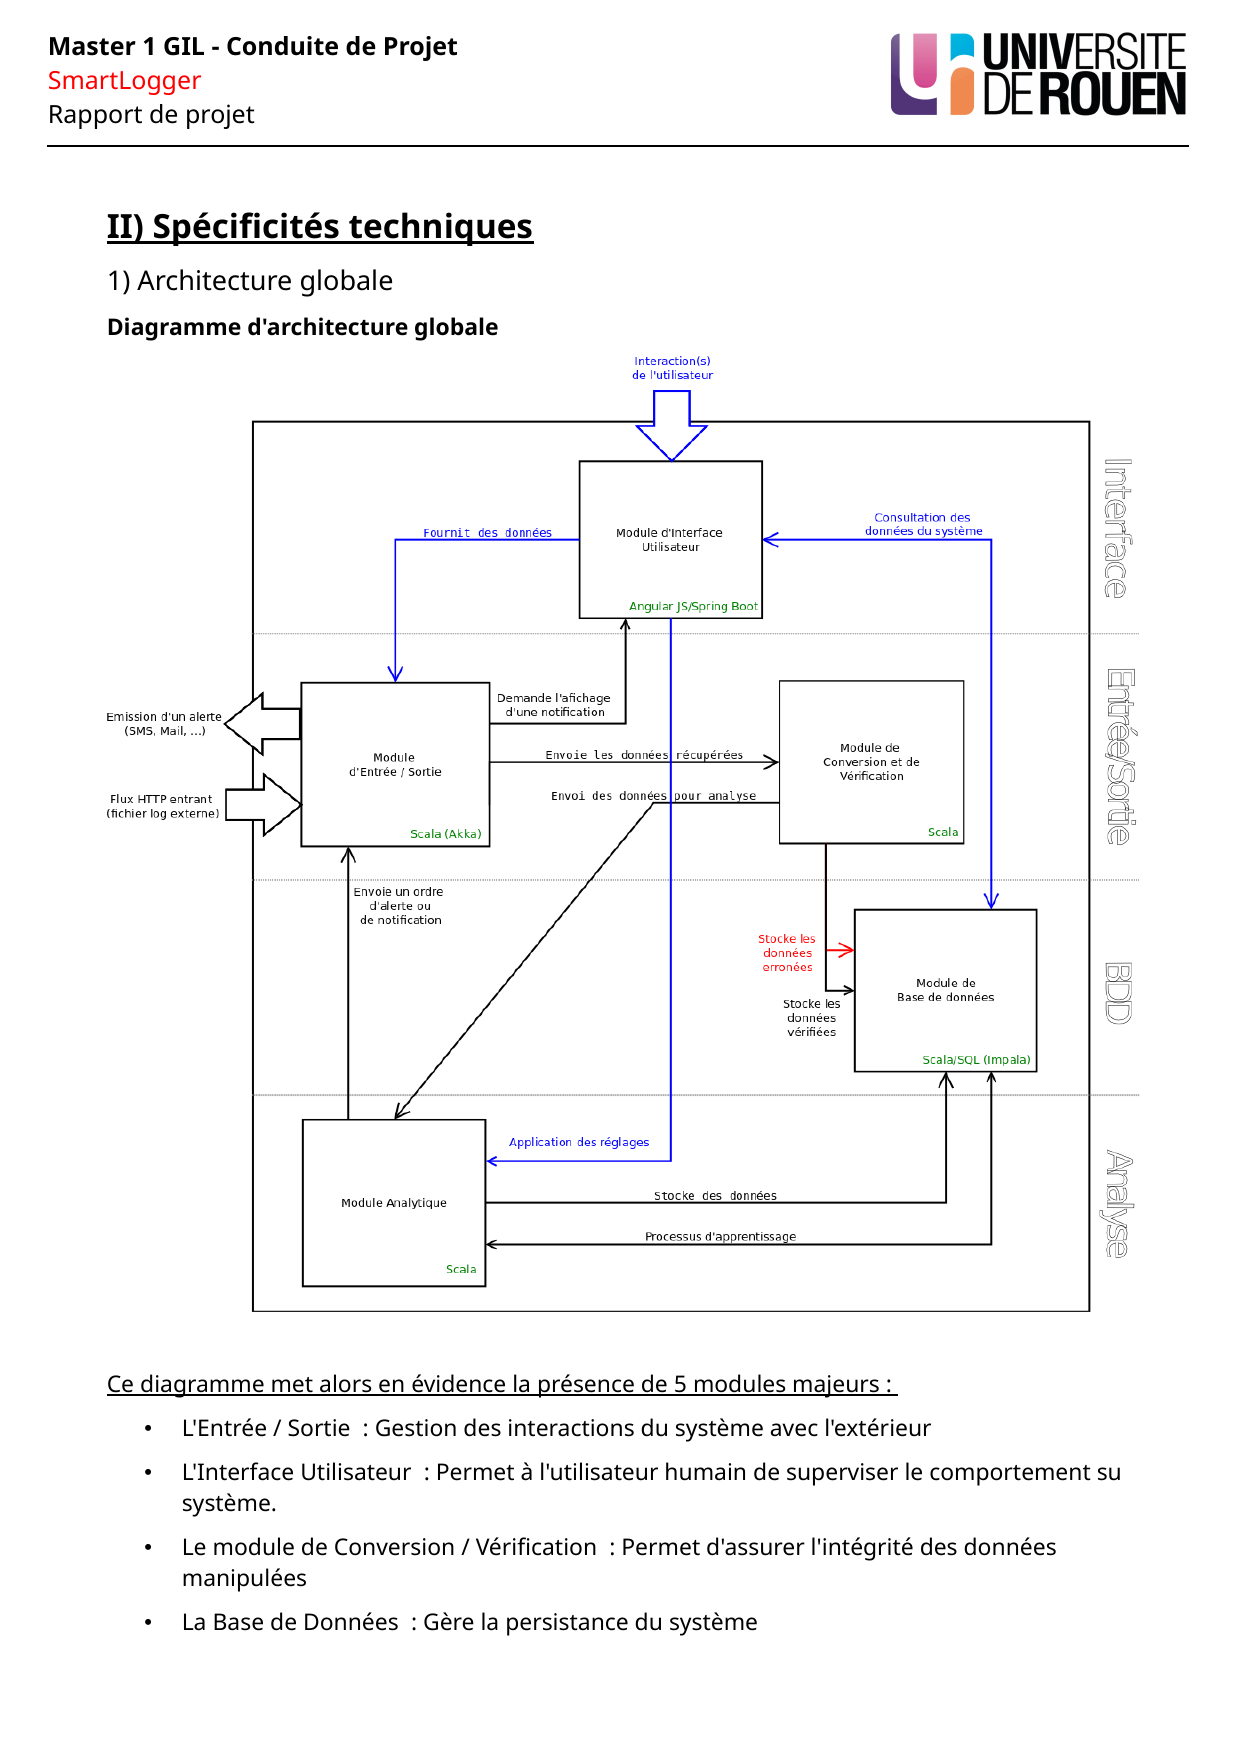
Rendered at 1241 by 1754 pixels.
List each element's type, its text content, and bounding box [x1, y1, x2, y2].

text Ce diagramme met alors en évidence la présence de 5 modules majeurs : [107, 1368, 1140, 1399]
picture [106, 354, 1140, 1312]
text 1) Architecture globale [107, 261, 1140, 298]
list L'Entrée / Sortie : Gestion des interactions du système avec l'extérieur [144, 1412, 1140, 1443]
list L'Interface Utilisateur : Permet à l'utilisateur humain de superviser le comportement su système. [144, 1456, 1140, 1518]
picture [889, 32, 1187, 118]
text Diagramme d'architecture globale [107, 310, 1140, 342]
text II) Spécificités techniques [107, 203, 1140, 248]
list Le module de Conversion / Vérification : Permet d'assurer l'intégrité des données manipulées [144, 1531, 1140, 1593]
list La Base de Données : Gère la persistance du système [144, 1606, 1140, 1637]
